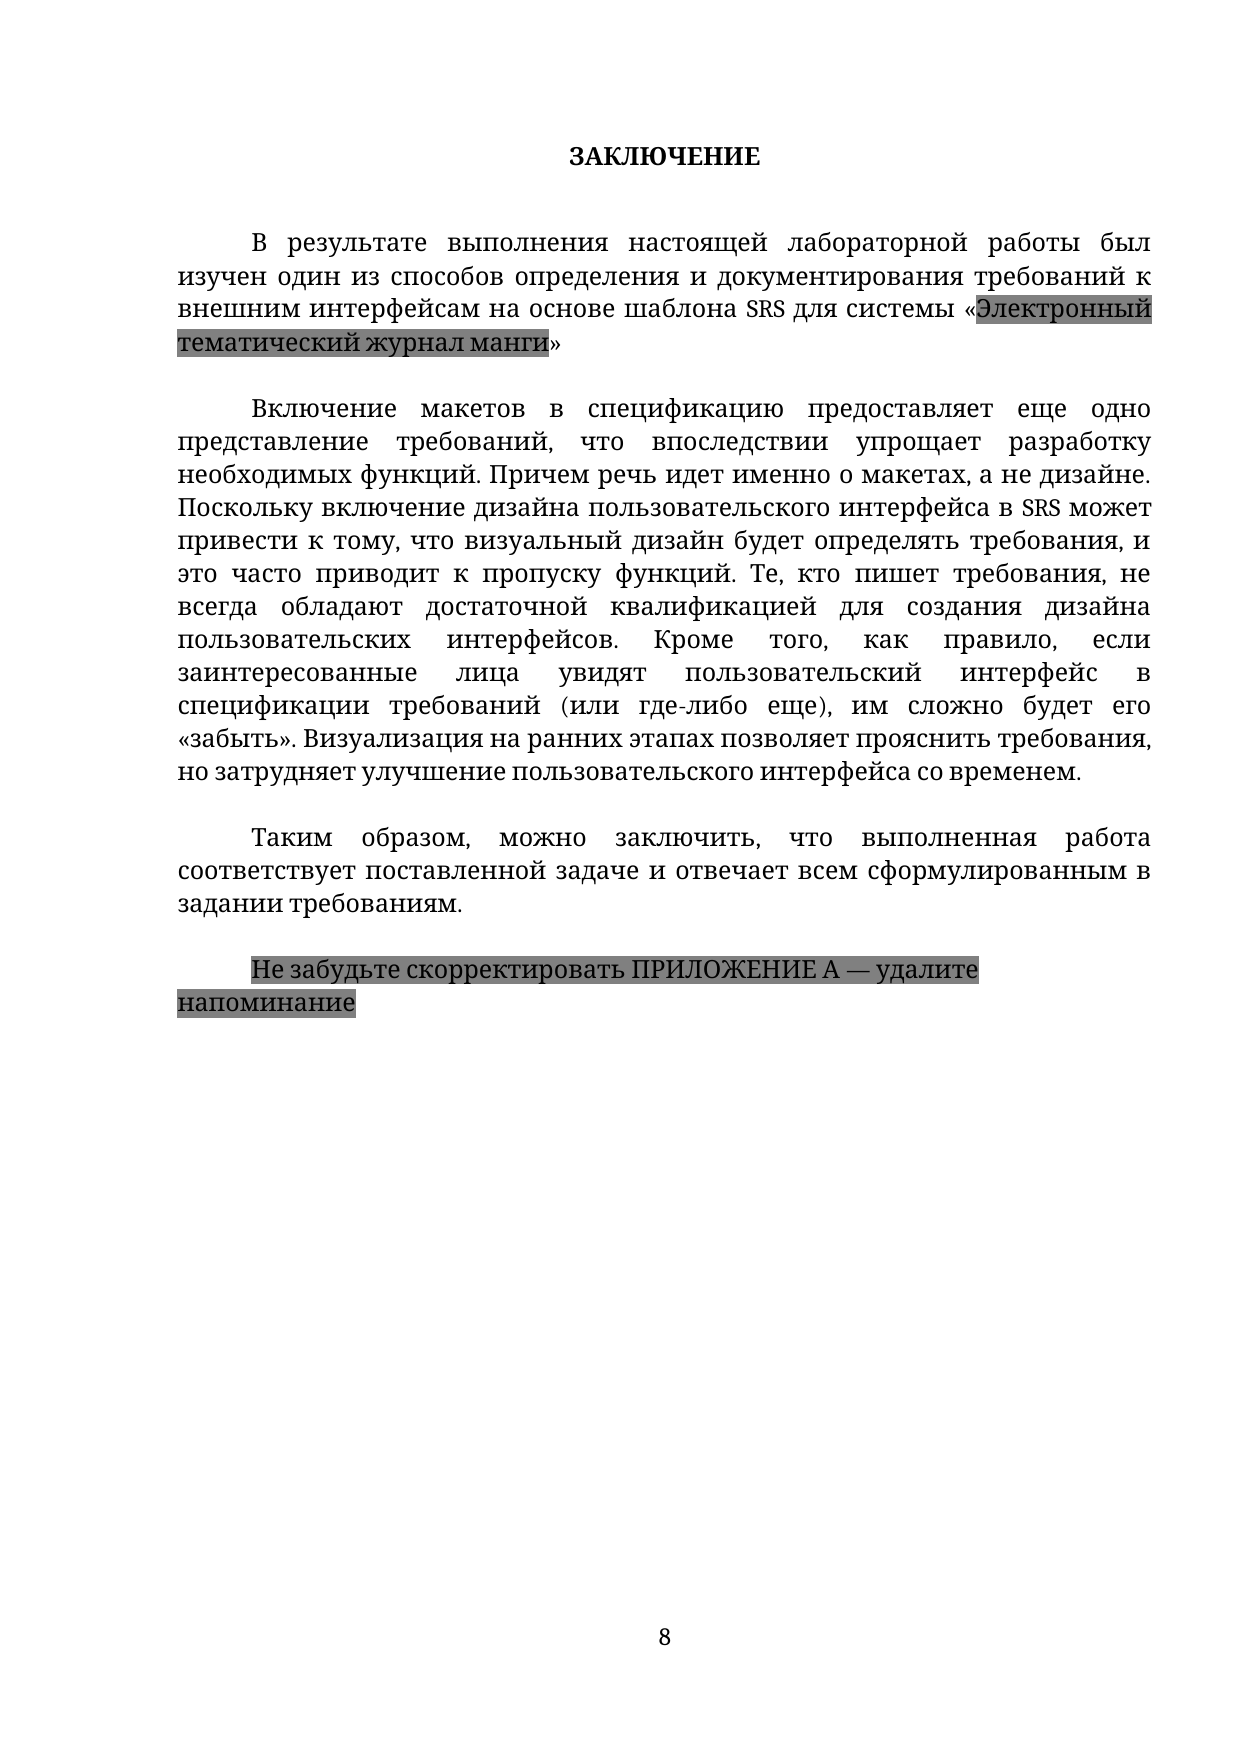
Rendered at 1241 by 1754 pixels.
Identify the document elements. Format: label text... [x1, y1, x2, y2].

text Включение макетов в спецификацию предоставляет еще одно представление требований, что впоследствии упрощает разработку необходимых функций. Причем речь идет именно о макетах, а не дизайне. Поскольку включение дизайна пользовательского интерфейса в SRS может привести к тому, что визуальный дизайн будет определять требования, и это часто приводит к пропуску функций. Те, кто пишет требования, не всегда обладают достаточной квалификацией для создания дизайна пользовательских интерфейсов. Кроме того, как правило, если заинтересованные лица увидят пользовательский интерфейс в спецификации требований (или где-либо еще), им сложно будет его «забыть». Визуализация на ранних этапах позволяет прояснить требования, но затрудняет улучшение пользовательского интерфейса со временем. [177, 394, 1152, 786]
text ЗАКЛЮЧЕНИЕ [177, 143, 1152, 172]
text Не забудьте скорректировать ПРИЛОЖЕНИЕ А — удалите напоминание [177, 956, 1152, 1018]
text Таким образом, можно заключить, что выполненная работа соответствует поставленной задаче и отвечает всем сформулированным в задании требованиям. [177, 824, 1152, 918]
text В результате выполнения настоящей лабораторной работы был изучен один из способов определения и документирования требований к внешним интерфейсам на основе шаблона SRS для системы «Электронный тематический журнал манги» [177, 229, 1152, 357]
